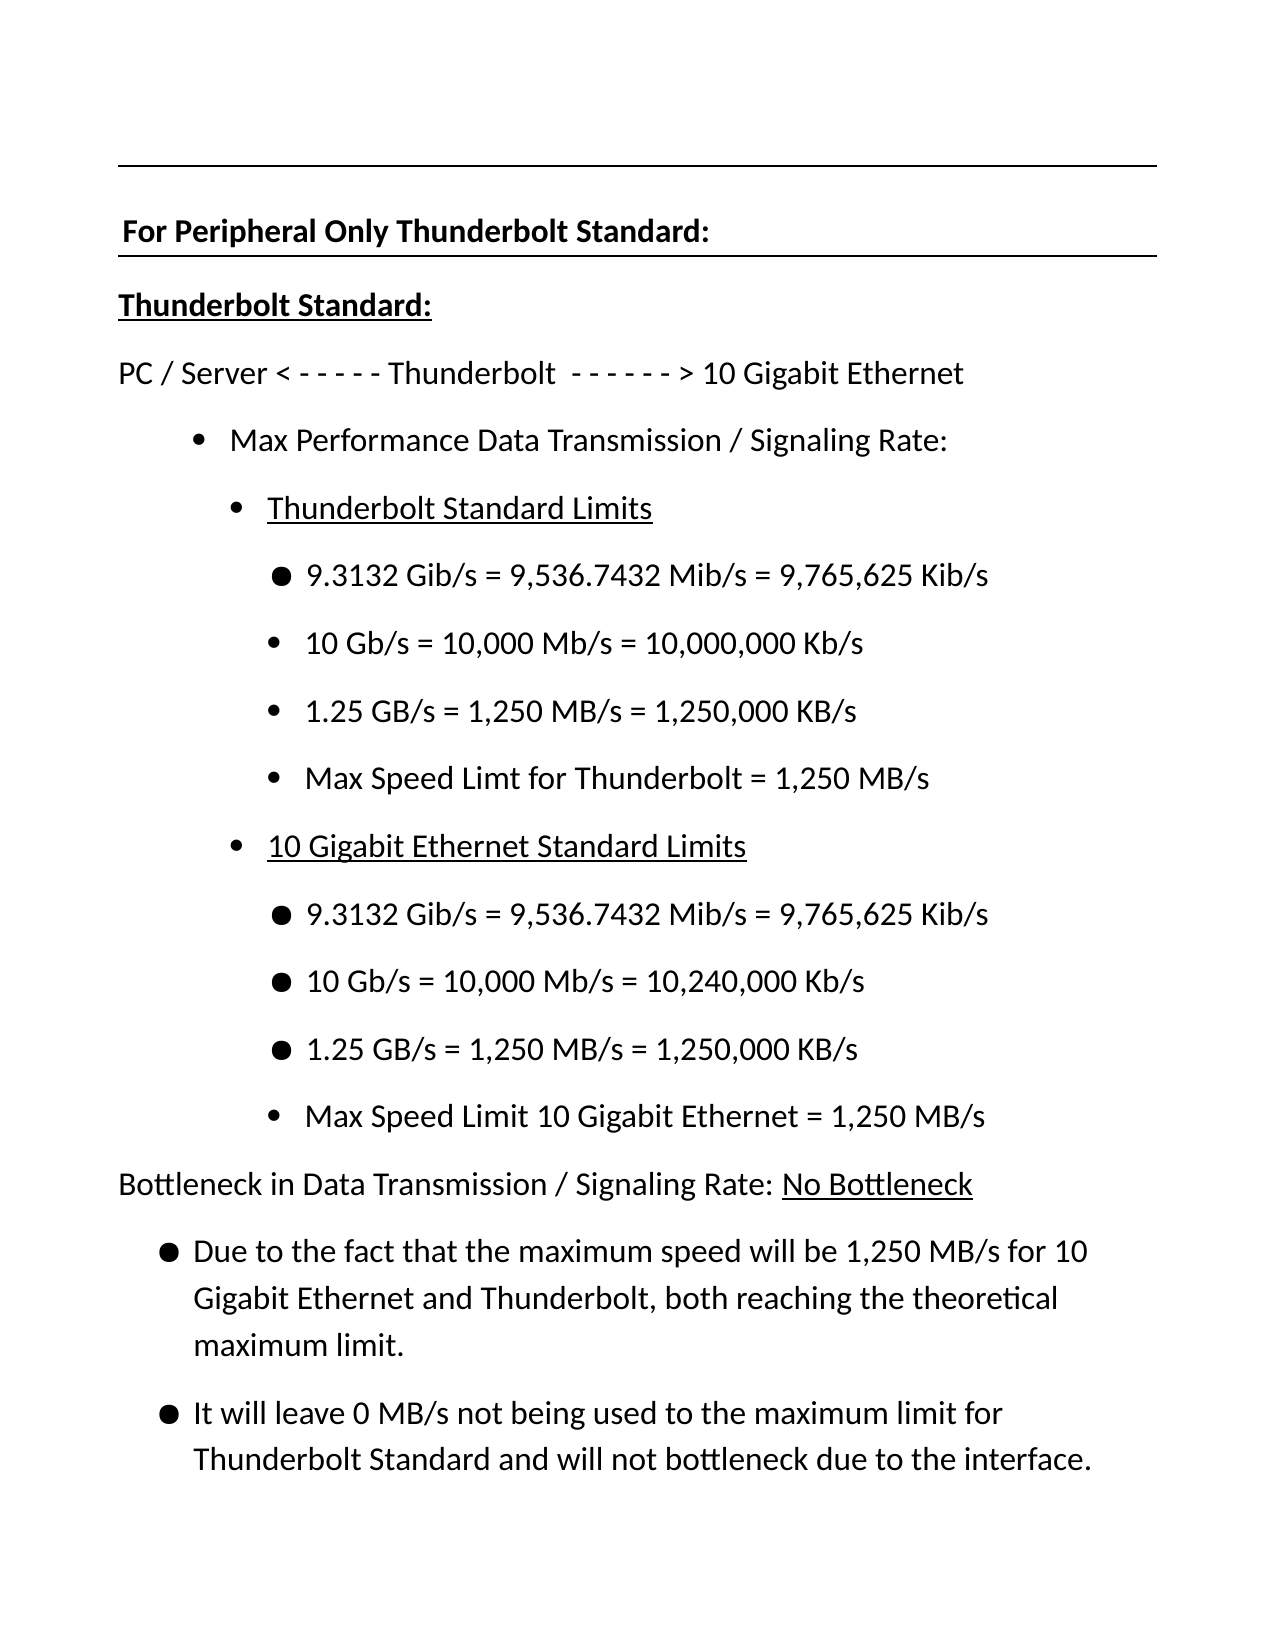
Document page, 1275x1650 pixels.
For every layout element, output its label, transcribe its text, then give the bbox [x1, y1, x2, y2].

list Max Speed Limt for Thunderbolt = 1,250 MB/s [268, 757, 1157, 798]
text Thunderbolt Standard: [118, 284, 1157, 325]
list It will leave 0 MB/s not being used to the maximum limit for Thunderbolt Standard and will not bottleneck due to the interface. [156, 1392, 1157, 1479]
list 10 Gigabit Ethernet Standard Limits [231, 825, 1157, 866]
text Bottleneck in Data Transmission / Signaling Rate: No Bottleneck [118, 1163, 1157, 1204]
list Max Performance Data Transmission / Signaling Rate: [193, 419, 1157, 460]
text PC / Server < - - - - - Thunderbolt - - - - - - > 10 Gigabit Ethernet [118, 352, 1157, 392]
list 1.25 GB/s = 1,250 MB/s = 1,250,000 KB/s [268, 1028, 1157, 1068]
list 10 Gb/s = 10,000 Mb/s = 10,240,000 Kb/s [268, 960, 1157, 1001]
list Max Speed Limit 10 Gigabit Ethernet = 1,250 MB/s [268, 1095, 1157, 1136]
list 10 Gb/s = 10,000 Mb/s = 10,000,000 Kb/s [268, 622, 1157, 663]
list 1.25 GB/s = 1,250 MB/s = 1,250,000 KB/s [268, 690, 1157, 730]
list 9.3132 Gib/s = 9,536.7432 Mib/s = 9,765,625 Kib/s [268, 892, 1157, 933]
list 9.3132 Gib/s = 9,536.7432 Mib/s = 9,765,625 Kib/s [268, 554, 1157, 595]
text For Peripheral Only Thunderbolt Standard: [118, 206, 1157, 255]
list Due to the fact that the maximum speed will be 1,250 MB/s for 10 Gigabit Ethernet and Thunderbolt, both reaching the theoretical maximum limit. [156, 1231, 1157, 1365]
list Thunderbolt Standard Limits [231, 487, 1157, 528]
